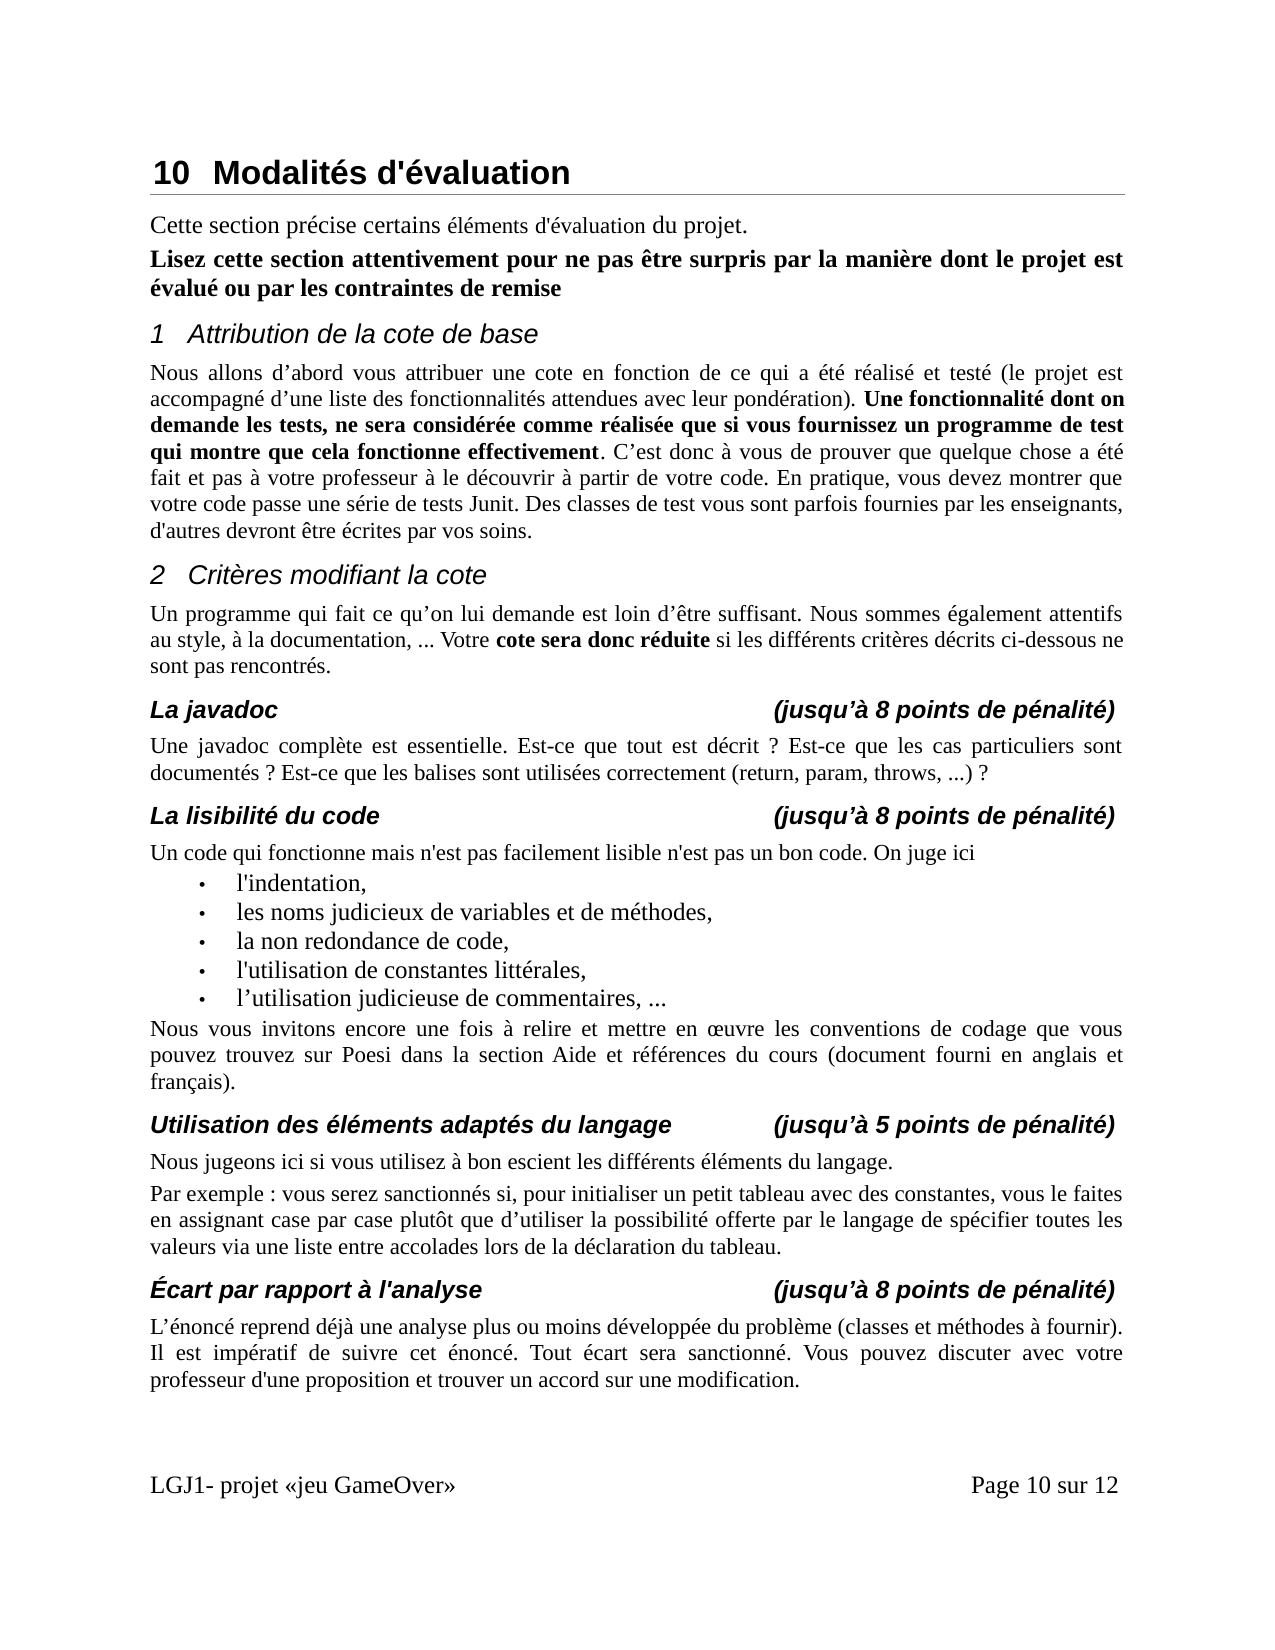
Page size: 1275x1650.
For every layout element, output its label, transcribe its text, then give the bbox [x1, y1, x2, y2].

list les noms judicieux de variables et de méthodes, [199, 897, 1125, 926]
list la non redondance de code, [199, 926, 1125, 955]
subtitle Utilisation des éléments adaptés du langage (jusqu’à 5 points de pénalité) [150, 1110, 1125, 1139]
text Cette section précise certains éléments d'évaluation du projet. [150, 210, 1125, 239]
subtitle Attribution de la cote de base [150, 318, 1125, 349]
list l'utilisation de constantes littérales, [199, 955, 1125, 983]
subtitle La lisibilité du code (jusqu’à 8 points de pénalité) [150, 801, 1125, 830]
subtitle Critères modifiant la cote [150, 559, 1125, 590]
list l’utilisation judicieuse de commentaires, ... [199, 983, 1125, 1012]
text Un programme qui fait ce qu’on lui demande est loin d’être suffisant. Nous sommes également attentifs au style, à la documentation, ... Votre cote sera donc réduite si les différents critères décrits ci-dessous ne sont pas rencontrés. [150, 600, 1125, 679]
subtitle Modalités d'évaluation [150, 150, 1125, 194]
text Un code qui fonctionne mais n'est pas facilement lisible n'est pas un bon code. On juge ici [150, 839, 1125, 866]
text Par exemple : vous serez sanctionnés si, pour initialiser un petit tableau avec des constantes, vous le faites en assignant case par case plutôt que d’utiliser la possibilité offerte par le langage de spécifier toutes les valeurs via une liste entre accolades lors de la déclaration du tableau. [150, 1180, 1125, 1259]
text L’énoncé reprend déjà une analyse plus ou moins développée du problème (classes et méthodes à fournir). Il est impératif de suivre cet énoncé. Tout écart sera sanctionné. Vous pouvez discuter avec votre professeur d'une proposition et trouver un accord sur une modification. [150, 1313, 1125, 1392]
text Nous jugeons ici si vous utilisez à bon escient les différents éléments du langage. [150, 1148, 1125, 1174]
subtitle La javadoc (jusqu’à 8 points de pénalité) [150, 695, 1125, 723]
text Lisez cette section attentivement pour ne pas être surpris par la manière dont le projet est évalué ou par les contraintes de remise [150, 244, 1125, 302]
text Une javadoc complète est essentielle. Est-ce que tout est décrit ? Est-ce que les cas particuliers sont documentés ? Est-ce que les balises sont utilisées correctement (return, param, throws, ...) ? [150, 733, 1125, 785]
text Nous allons d’abord vous attribuer une cote en fonction de ce qui a été réalisé et testé (le projet est accompagné d’une liste des fonctionnalités attendues avec leur pondération). Une fonctionnalité dont on demande les tests, ne sera considérée comme réalisée que si vous fournissez un programme de test qui montre que cela fonctionne effectivement. C’est donc à vous de prouver que quelque chose a été fait et pas à votre professeur à le découvrir à partir de votre code. En pratique, vous devez montrer que votre code passe une série de tests Junit. Des classes de test vous sont parfois fournies par les enseignants, d'autres devront être écrites par vos soins. [150, 359, 1125, 543]
list l'indentation, [199, 868, 1125, 897]
text Nous vous invitons encore une fois à relire et mettre en œuvre les conventions de codage que vous pouvez trouvez sur Poesi dans la section Aide et références du cours (document fourni en anglais et français). [150, 1015, 1125, 1094]
subtitle Écart par rapport à l'analyse (jusqu’à 8 points de pénalité) [150, 1275, 1125, 1304]
